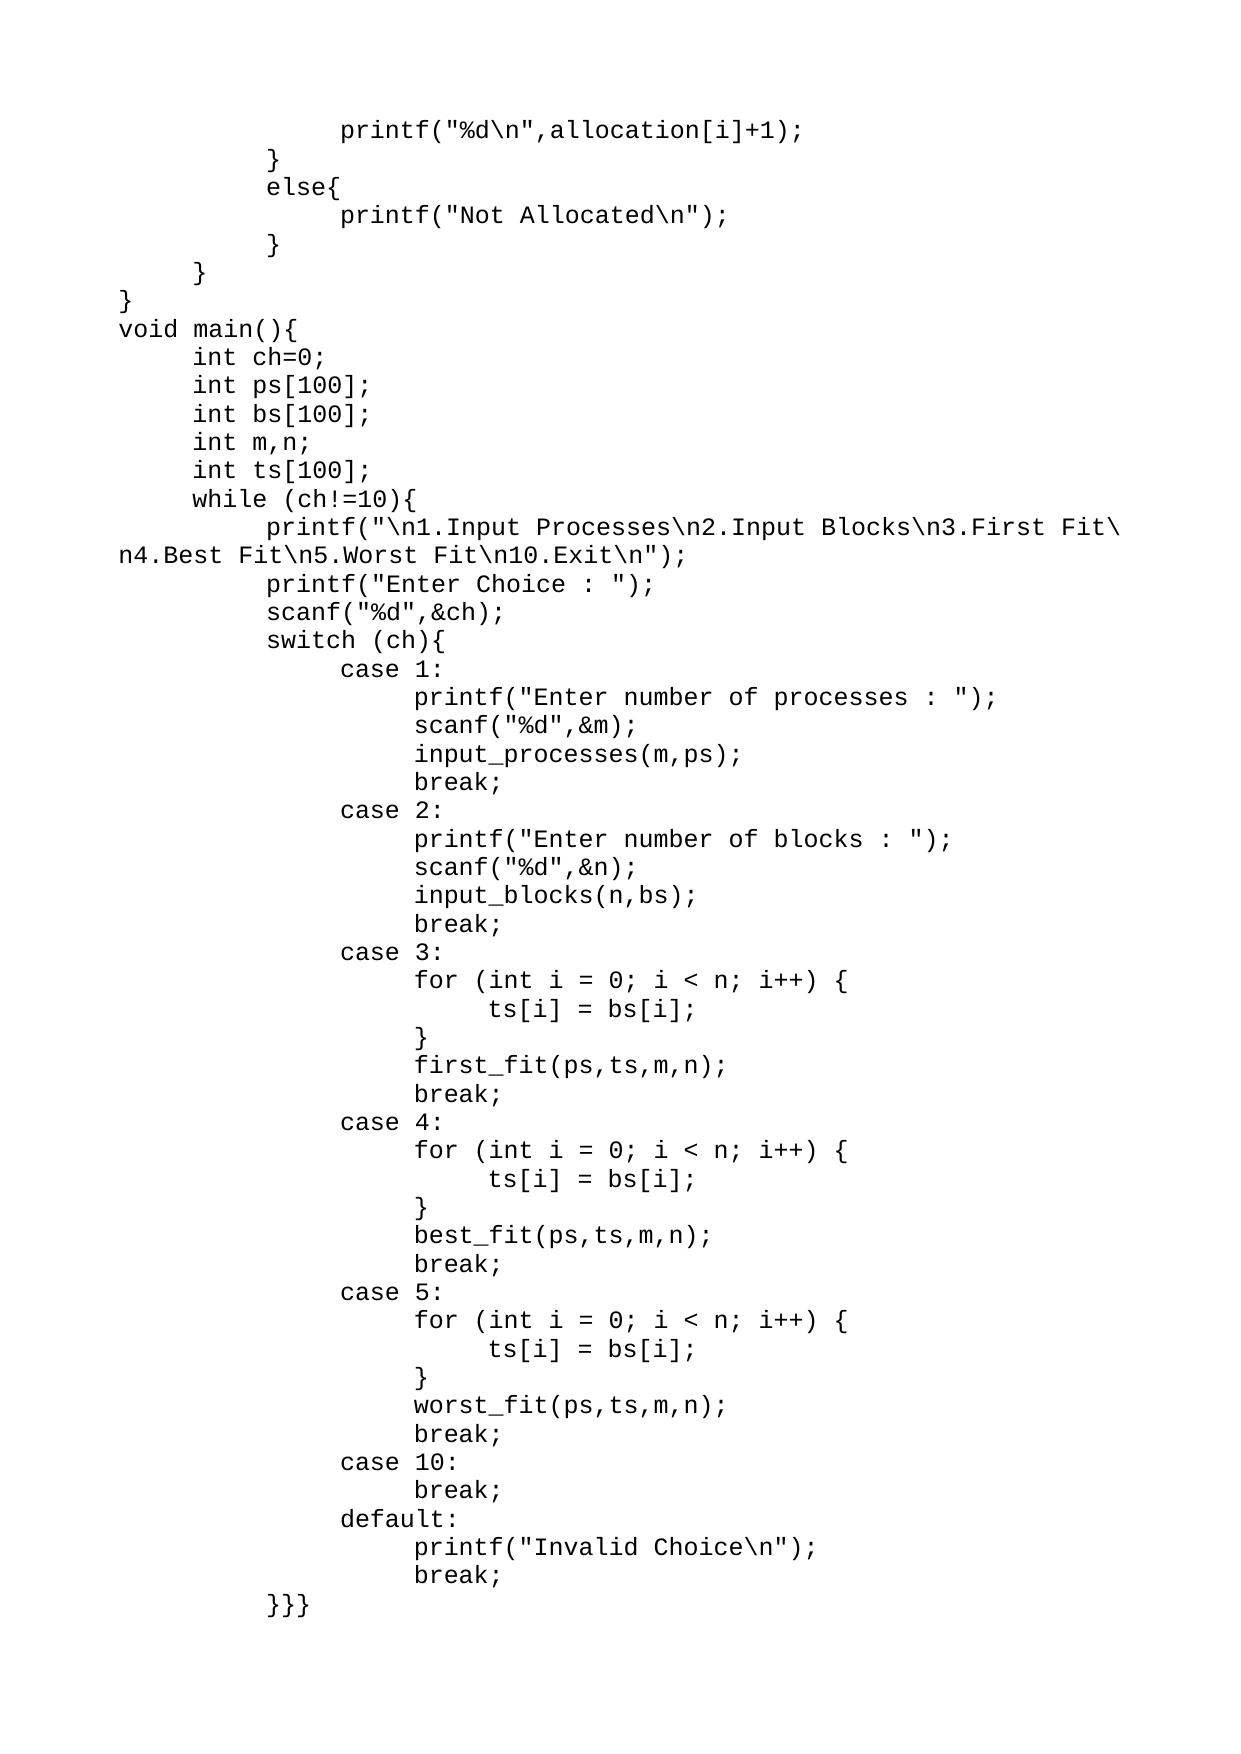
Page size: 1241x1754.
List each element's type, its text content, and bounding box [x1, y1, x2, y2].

text printf("Not Allocated\n"); [118, 203, 1122, 231]
text printf("Enter Choice : "); [118, 571, 1122, 600]
text } [118, 1195, 1122, 1223]
text ts[i] = bs[i]; [118, 1166, 1122, 1195]
text ts[i] = bs[i]; [118, 996, 1122, 1025]
text case 2: [118, 798, 1122, 826]
text break; [118, 911, 1122, 940]
text } [118, 231, 1122, 260]
text break; [118, 770, 1122, 798]
text break; [118, 1081, 1122, 1110]
text int ts[100]; [118, 458, 1122, 486]
text best_fit(ps,ts,m,n); [118, 1223, 1122, 1251]
text printf("\n1.Input Processes\n2.Input Blocks\n3.First Fit\n4.Best Fit\n5.Worst Fit\n10.Exit\n"); [118, 515, 1122, 571]
text break; [118, 1563, 1122, 1591]
text for (int i = 0; i < n; i++) { [118, 968, 1122, 996]
text int bs[100]; [118, 401, 1122, 430]
text void main(){ [118, 316, 1122, 345]
text scanf("%d",&m); [118, 713, 1122, 741]
text for (int i = 0; i < n; i++) { [118, 1308, 1122, 1336]
text break; [118, 1251, 1122, 1280]
text case 10: [118, 1450, 1122, 1478]
text case 5: [118, 1280, 1122, 1308]
text while (ch!=10){ [118, 486, 1122, 515]
text } [118, 288, 1122, 316]
text case 1: [118, 656, 1122, 685]
text ts[i] = bs[i]; [118, 1336, 1122, 1365]
text default: [118, 1506, 1122, 1535]
text }}} [118, 1591, 1122, 1620]
text switch (ch){ [118, 628, 1122, 656]
text input_processes(m,ps); [118, 741, 1122, 770]
text input_blocks(n,bs); [118, 883, 1122, 911]
text first_fit(ps,ts,m,n); [118, 1053, 1122, 1081]
text case 3: [118, 940, 1122, 968]
text int ps[100]; [118, 373, 1122, 401]
text } [118, 1025, 1122, 1053]
text printf("Enter number of processes : "); [118, 685, 1122, 713]
text int m,n; [118, 430, 1122, 458]
text } [118, 146, 1122, 175]
text } [118, 260, 1122, 288]
text case 4: [118, 1110, 1122, 1138]
text scanf("%d",&n); [118, 855, 1122, 883]
text for (int i = 0; i < n; i++) { [118, 1138, 1122, 1166]
text break; [118, 1421, 1122, 1450]
text printf("Invalid Choice\n"); [118, 1535, 1122, 1563]
text worst_fit(ps,ts,m,n); [118, 1393, 1122, 1421]
text break; [118, 1478, 1122, 1506]
text scanf("%d",&ch); [118, 600, 1122, 628]
text printf("%d\n",allocation[i]+1); [118, 118, 1122, 146]
text int ch=0; [118, 345, 1122, 373]
text } [118, 1365, 1122, 1393]
text else{ [118, 175, 1122, 203]
text printf("Enter number of blocks : "); [118, 826, 1122, 855]
